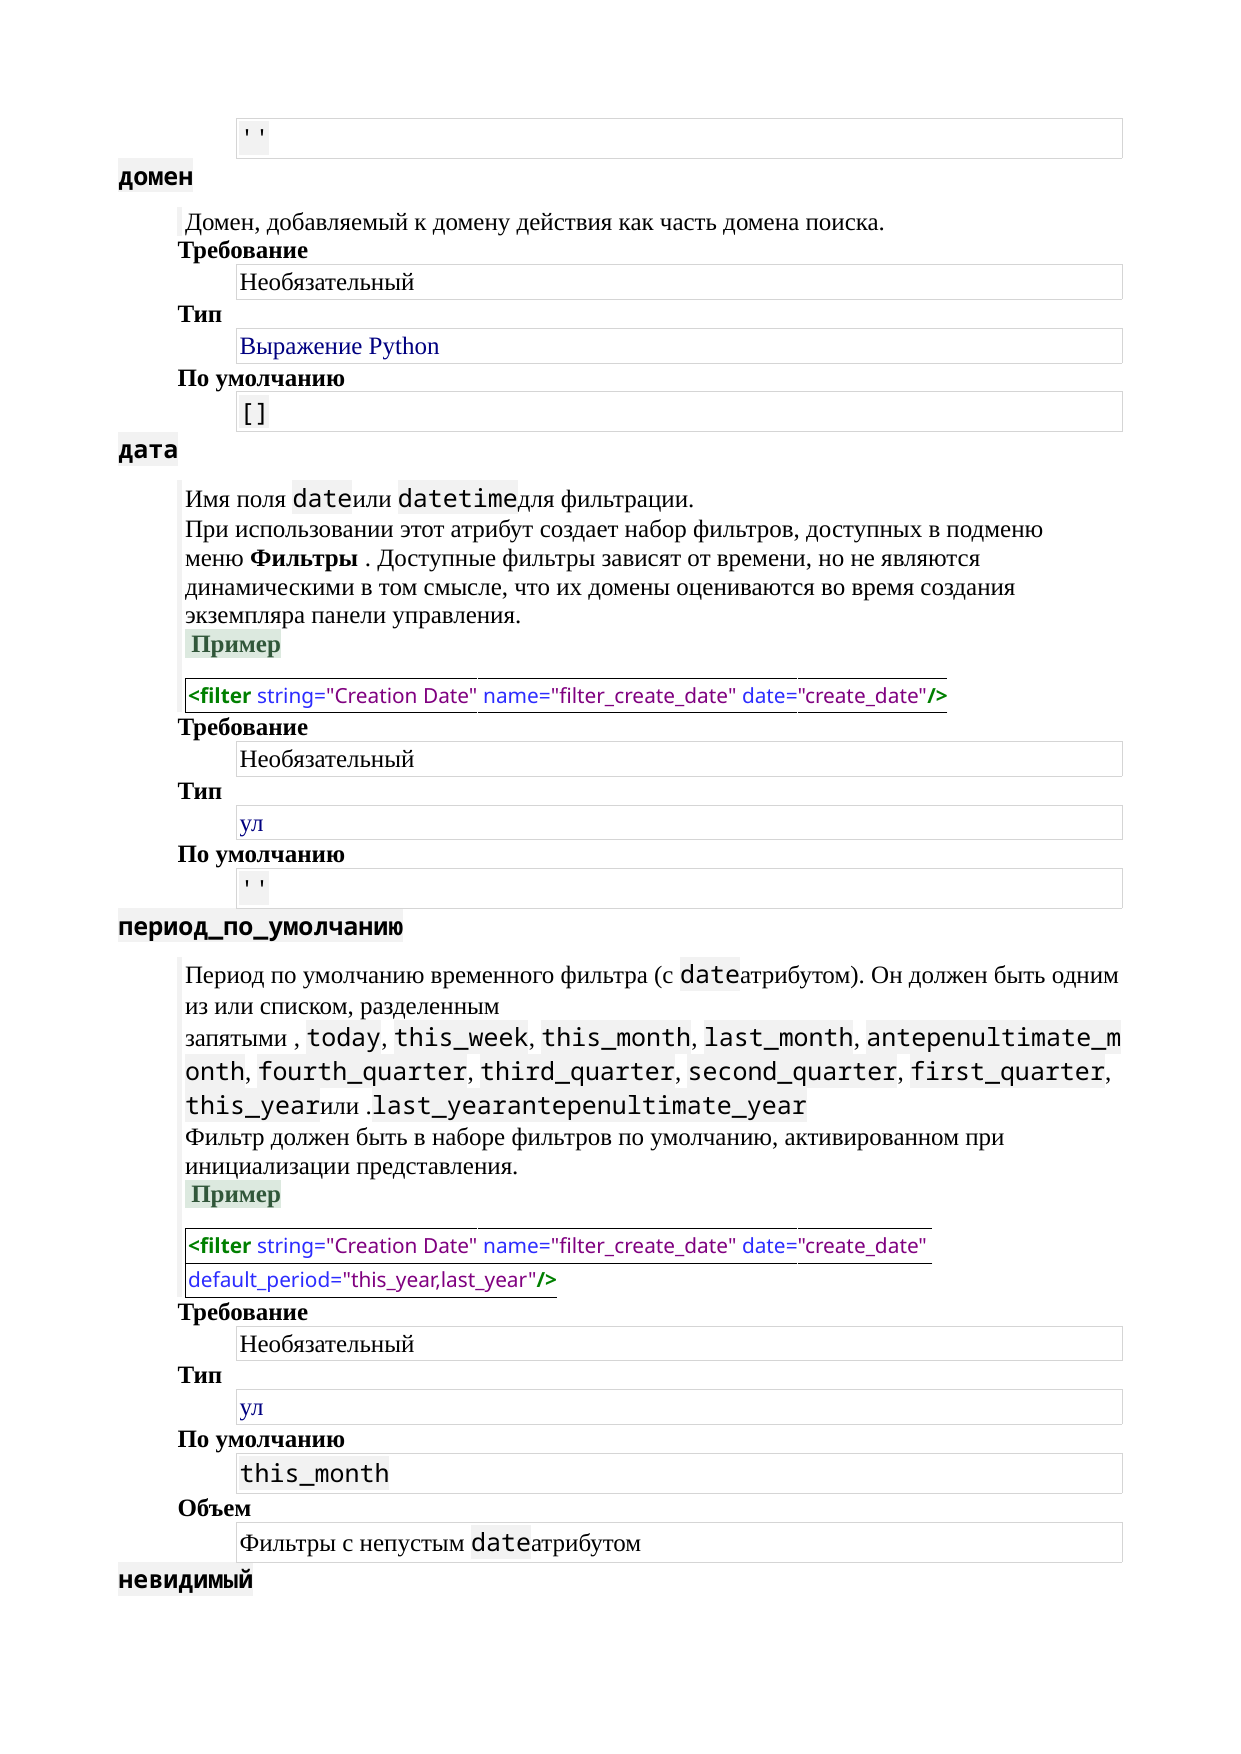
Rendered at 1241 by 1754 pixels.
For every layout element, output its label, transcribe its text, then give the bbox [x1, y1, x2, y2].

subtitle Тип [177, 776, 1122, 805]
subtitle Тип [177, 299, 1122, 328]
text <filter string="Creation Date" name="filter_create_date" date="create_date" default_period="this_year,last_year"/> [186, 1228, 1122, 1297]
list '' [237, 119, 1122, 158]
text <filter string="Creation Date" name="filter_create_date" date="create_date"/> [186, 678, 1122, 712]
subtitle Тип [177, 1361, 1122, 1389]
list Домен, добавляемый к домену действия как часть домена поиска. [182, 207, 1122, 236]
text Пример [182, 1179, 1122, 1208]
list Период по умолчанию временного фильтра (с dateатрибутом). Он должен быть одним из или списком, разделенным запятыми , today, this_week, this_month, last_month, antepenultimate_month, fourth_quarter, third_quarter, second_quarter, first_quarter, this_yearили .last_yearantepenultimate_year [182, 957, 1122, 1122]
list Необязательный [237, 265, 1122, 299]
list Необязательный [237, 742, 1122, 776]
list Имя поля dateили datetimeдля фильтрации. [182, 480, 1122, 514]
list ул [237, 1390, 1122, 1424]
subtitle Требование [177, 712, 1122, 741]
list Фильтры с непустым dateатрибутом [237, 1523, 1122, 1562]
list '' [237, 869, 1122, 908]
list [] [237, 392, 1122, 431]
list ул [237, 806, 1122, 839]
subtitle дата [118, 432, 1122, 466]
subtitle домен [118, 158, 1122, 192]
list Необязательный [237, 1327, 1122, 1360]
subtitle Требование [177, 1297, 1122, 1326]
list Выражение Python [237, 329, 1122, 363]
subtitle невидимый [118, 1562, 1122, 1596]
subtitle Требование [177, 236, 1122, 264]
subtitle По умолчанию [177, 839, 1122, 868]
subtitle По умолчанию [177, 363, 1122, 391]
subtitle Объем [177, 1493, 1122, 1522]
list При использовании этот атрибут создает набор фильтров, доступных в подменю меню Фильтры . Доступные фильтры зависят от времени, но не являются динамическими в том смысле, что их домены оцениваются во время создания экземпляра панели управления. [182, 514, 1122, 629]
list Фильтр должен быть в наборе фильтров по умолчанию, активированном при инициализации представления. [182, 1122, 1122, 1179]
text Пример [182, 629, 1122, 658]
subtitle По умолчанию [177, 1424, 1122, 1453]
subtitle период_по_умолчанию [118, 908, 1122, 942]
list this_month [237, 1454, 1122, 1493]
